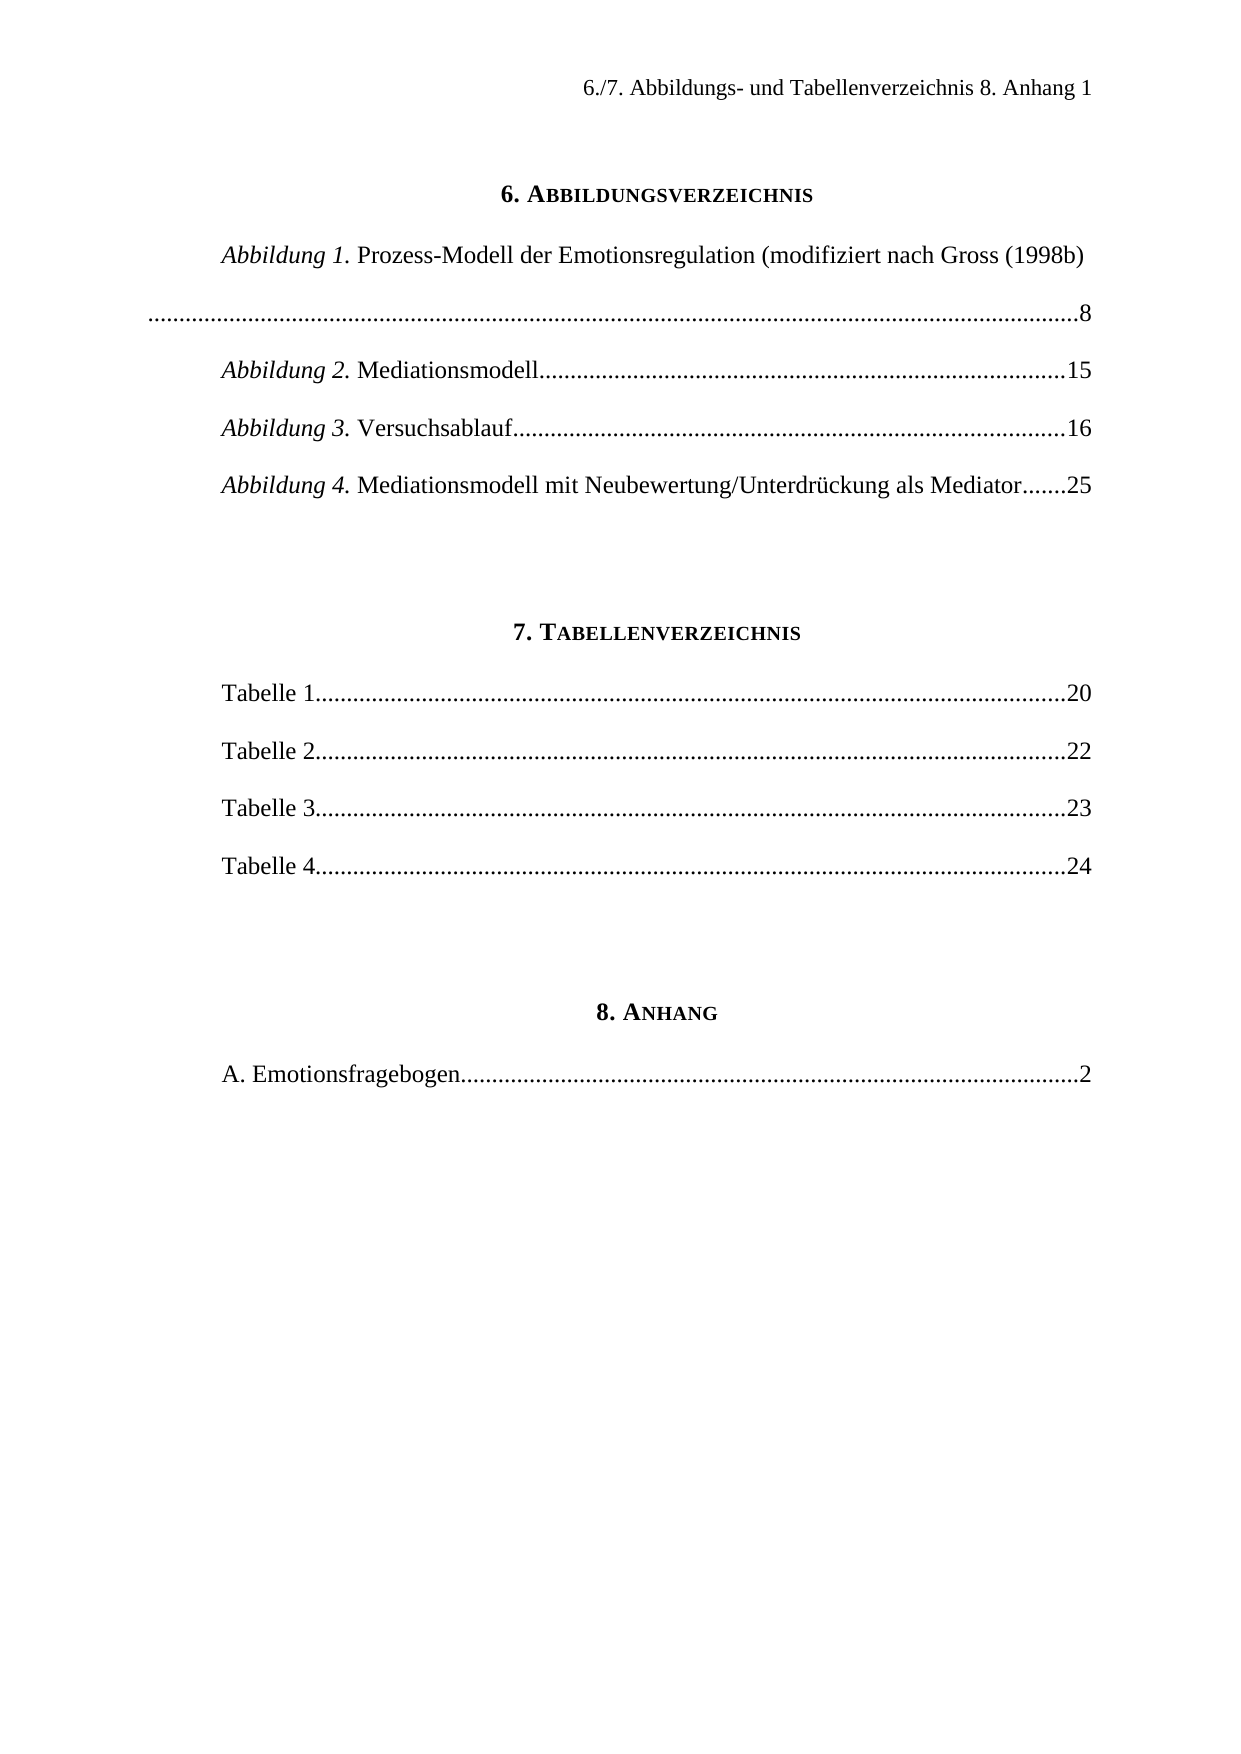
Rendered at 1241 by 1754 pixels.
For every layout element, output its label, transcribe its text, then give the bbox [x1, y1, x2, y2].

subtitle 8. Anhang [148, 997, 1093, 1026]
text Tabelle 1 20 [148, 678, 1093, 707]
text Tabelle 4 24 [148, 851, 1093, 880]
text Tabelle 2 22 [148, 736, 1093, 765]
text Abbildung 3. Versuchsablauf 16 [148, 413, 1093, 442]
text Abbildung 4. Mediationsmodell mit Neubewertung/Unterdrückung als Mediator 25 [148, 471, 1093, 499]
text A. Emotionsfragebogen 2 [148, 1059, 1093, 1088]
subtitle 7. Tabellenverzeichnis [148, 617, 1093, 646]
text Abbildung 2. Mediationsmodell 15 [148, 356, 1093, 384]
text Tabelle 3 23 [148, 793, 1093, 822]
text Abbildung 1. Prozess-Modell der Emotionsregulation (modifiziert nach Gross (1998b) 8 [148, 241, 1093, 327]
subtitle 6. Abbildungsverzeichnis [148, 179, 1093, 208]
